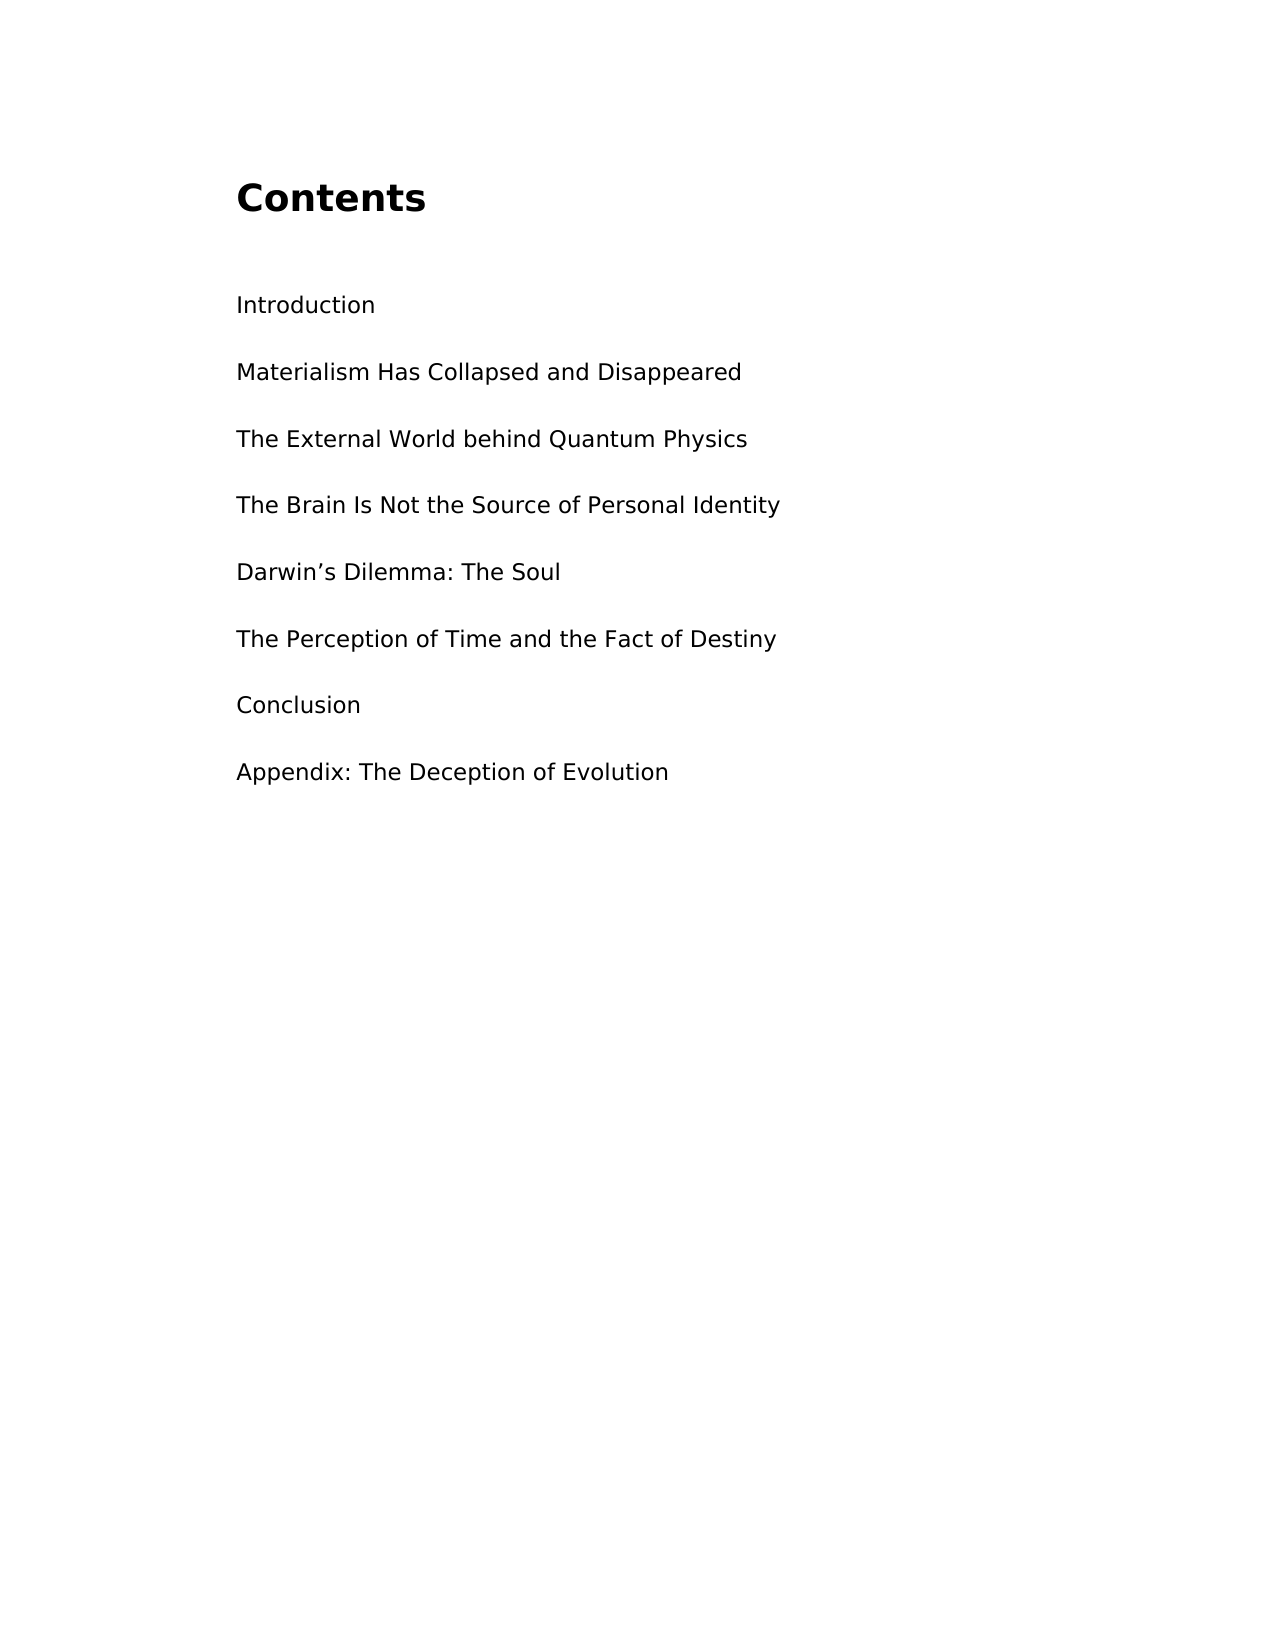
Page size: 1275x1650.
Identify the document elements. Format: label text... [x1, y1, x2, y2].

text Materialism Has Collapsed and Disappeared [177, 354, 1119, 387]
text The Perception of Time and the Fact of Destiny [177, 620, 1119, 654]
text Contents [177, 177, 1119, 220]
text The Brain Is Not the Source of Personal Identity [177, 487, 1119, 520]
text Introduction [177, 287, 1119, 320]
text Conclusion [177, 687, 1119, 720]
text Appendix: The Deception of Evolution [177, 754, 1119, 787]
text Darwin’s Dilemma: The Soul [177, 554, 1119, 587]
text The External World behind Quantum Physics [177, 420, 1119, 454]
